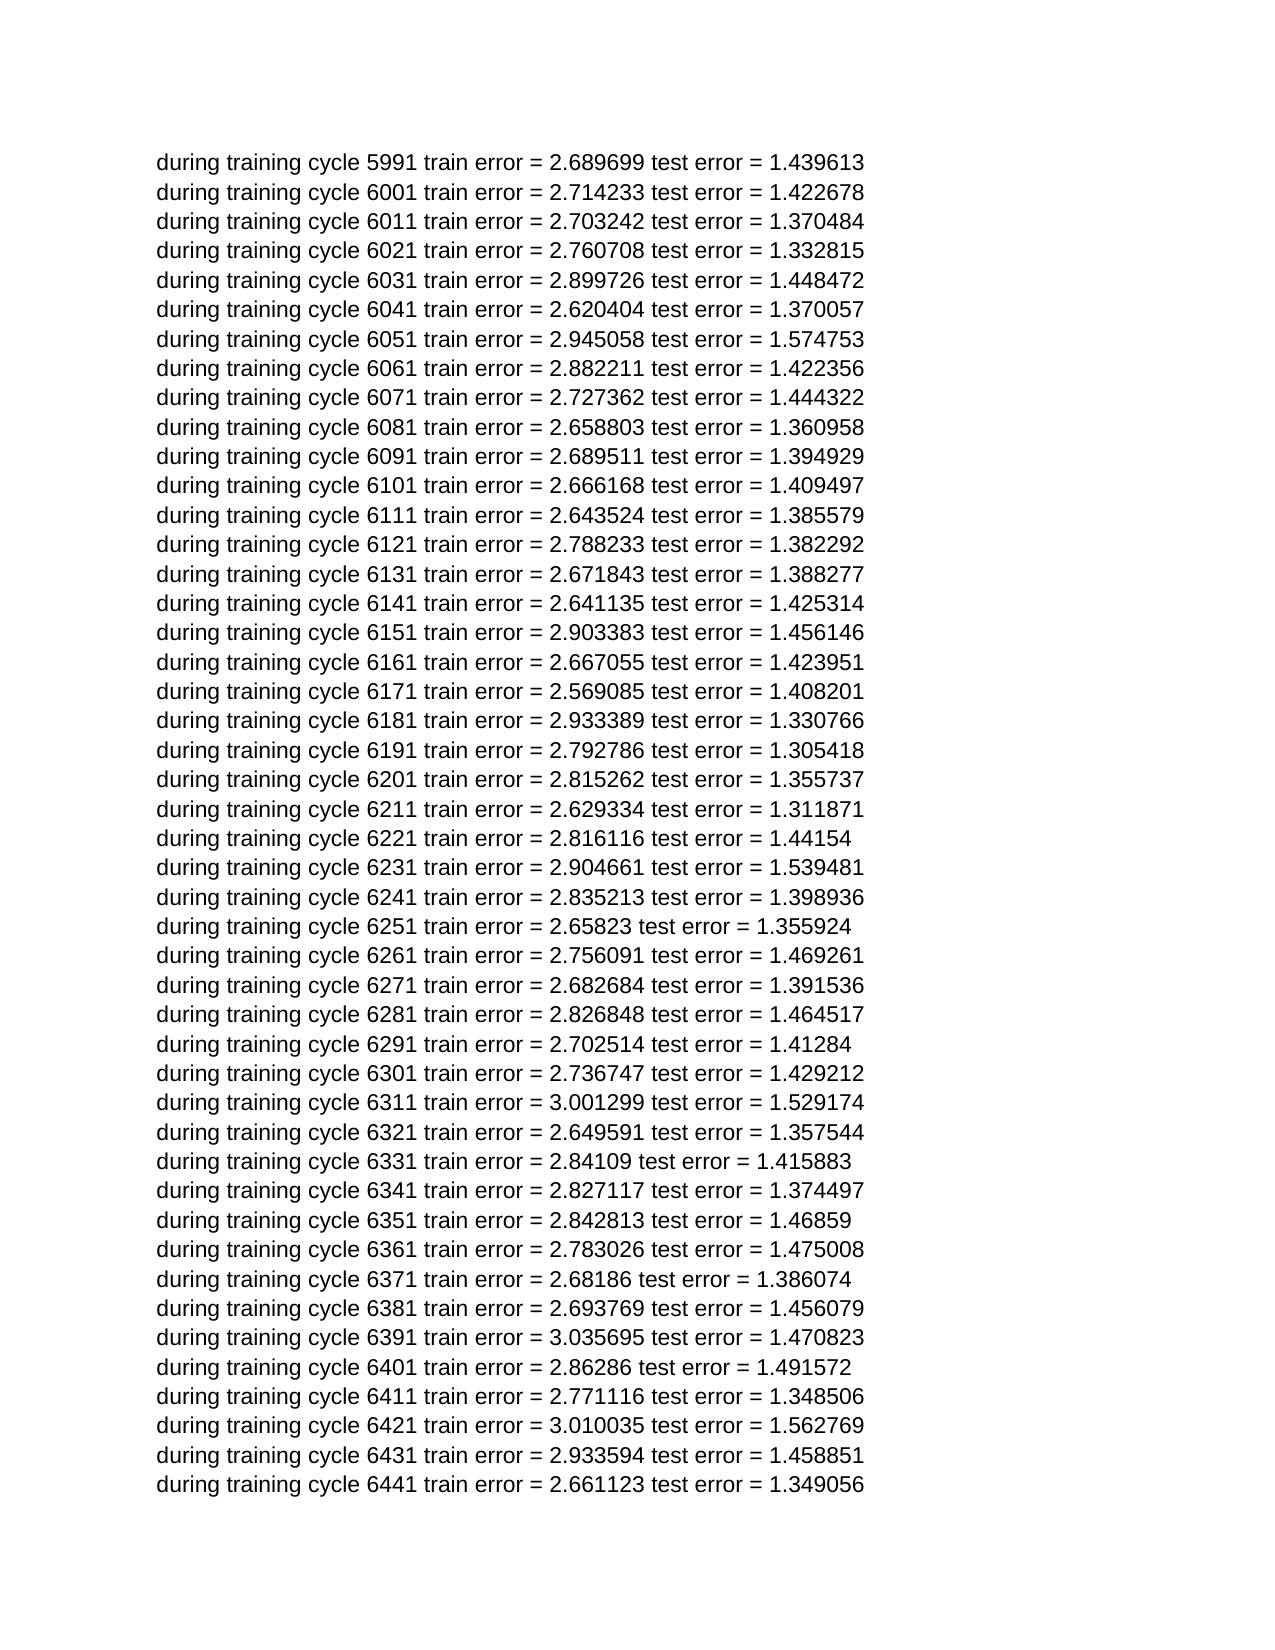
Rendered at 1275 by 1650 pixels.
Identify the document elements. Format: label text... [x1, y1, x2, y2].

text during training cycle 6161 train error = 2.667055 test error = 1.423951 [150, 649, 1125, 675]
text during training cycle 6171 train error = 2.569085 test error = 1.408201 [150, 679, 1125, 704]
text during training cycle 6001 train error = 2.714233 test error = 1.422678 [150, 179, 1125, 205]
text during training cycle 6401 train error = 2.86286 test error = 1.491572 [150, 1354, 1125, 1380]
text during training cycle 6321 train error = 2.649591 test error = 1.357544 [150, 1119, 1125, 1145]
text during training cycle 6421 train error = 3.010035 test error = 1.562769 [150, 1413, 1125, 1439]
text during training cycle 6311 train error = 3.001299 test error = 1.529174 [150, 1090, 1125, 1116]
text during training cycle 6121 train error = 2.788233 test error = 1.382292 [150, 532, 1125, 557]
text during training cycle 6281 train error = 2.826848 test error = 1.464517 [150, 1002, 1125, 1027]
text during training cycle 6011 train error = 2.703242 test error = 1.370484 [150, 209, 1125, 234]
text during training cycle 6041 train error = 2.620404 test error = 1.370057 [150, 297, 1125, 322]
text during training cycle 6431 train error = 2.933594 test error = 1.458851 [150, 1442, 1125, 1468]
text during training cycle 6131 train error = 2.671843 test error = 1.388277 [150, 561, 1125, 587]
text during training cycle 6291 train error = 2.702514 test error = 1.41284 [150, 1031, 1125, 1057]
text during training cycle 6071 train error = 2.727362 test error = 1.444322 [150, 385, 1125, 411]
text during training cycle 6391 train error = 3.035695 test error = 1.470823 [150, 1325, 1125, 1351]
text during training cycle 6441 train error = 2.661123 test error = 1.349056 [150, 1472, 1125, 1497]
text during training cycle 6191 train error = 2.792786 test error = 1.305418 [150, 737, 1125, 763]
text during training cycle 6111 train error = 2.643524 test error = 1.385579 [150, 502, 1125, 528]
text during training cycle 6231 train error = 2.904661 test error = 1.539481 [150, 855, 1125, 881]
text during training cycle 6061 train error = 2.882211 test error = 1.422356 [150, 356, 1125, 381]
text during training cycle 6411 train error = 2.771116 test error = 1.348506 [150, 1384, 1125, 1409]
text during training cycle 6251 train error = 2.65823 test error = 1.355924 [150, 914, 1125, 939]
text during training cycle 6261 train error = 2.756091 test error = 1.469261 [150, 943, 1125, 969]
text during training cycle 6351 train error = 2.842813 test error = 1.46859 [150, 1207, 1125, 1233]
text during training cycle 6211 train error = 2.629334 test error = 1.311871 [150, 796, 1125, 822]
text during training cycle 6031 train error = 2.899726 test error = 1.448472 [150, 267, 1125, 293]
text during training cycle 6021 train error = 2.760708 test error = 1.332815 [150, 238, 1125, 264]
text during training cycle 6381 train error = 2.693769 test error = 1.456079 [150, 1296, 1125, 1321]
text during training cycle 6221 train error = 2.816116 test error = 1.44154 [150, 826, 1125, 851]
text during training cycle 6151 train error = 2.903383 test error = 1.456146 [150, 620, 1125, 646]
text during training cycle 6301 train error = 2.736747 test error = 1.429212 [150, 1061, 1125, 1086]
text during training cycle 6371 train error = 2.68186 test error = 1.386074 [150, 1266, 1125, 1292]
text during training cycle 6201 train error = 2.815262 test error = 1.355737 [150, 767, 1125, 792]
text during training cycle 6271 train error = 2.682684 test error = 1.391536 [150, 972, 1125, 998]
text during training cycle 6181 train error = 2.933389 test error = 1.330766 [150, 708, 1125, 734]
text during training cycle 6241 train error = 2.835213 test error = 1.398936 [150, 884, 1125, 910]
text during training cycle 6361 train error = 2.783026 test error = 1.475008 [150, 1237, 1125, 1262]
text during training cycle 6141 train error = 2.641135 test error = 1.425314 [150, 591, 1125, 616]
text during training cycle 5991 train error = 2.689699 test error = 1.439613 [150, 150, 1125, 176]
text during training cycle 6081 train error = 2.658803 test error = 1.360958 [150, 414, 1125, 440]
text during training cycle 6341 train error = 2.827117 test error = 1.374497 [150, 1178, 1125, 1204]
text during training cycle 6051 train error = 2.945058 test error = 1.574753 [150, 326, 1125, 352]
text during training cycle 6331 train error = 2.84109 test error = 1.415883 [150, 1149, 1125, 1174]
text during training cycle 6101 train error = 2.666168 test error = 1.409497 [150, 473, 1125, 499]
text during training cycle 6091 train error = 2.689511 test error = 1.394929 [150, 444, 1125, 469]
